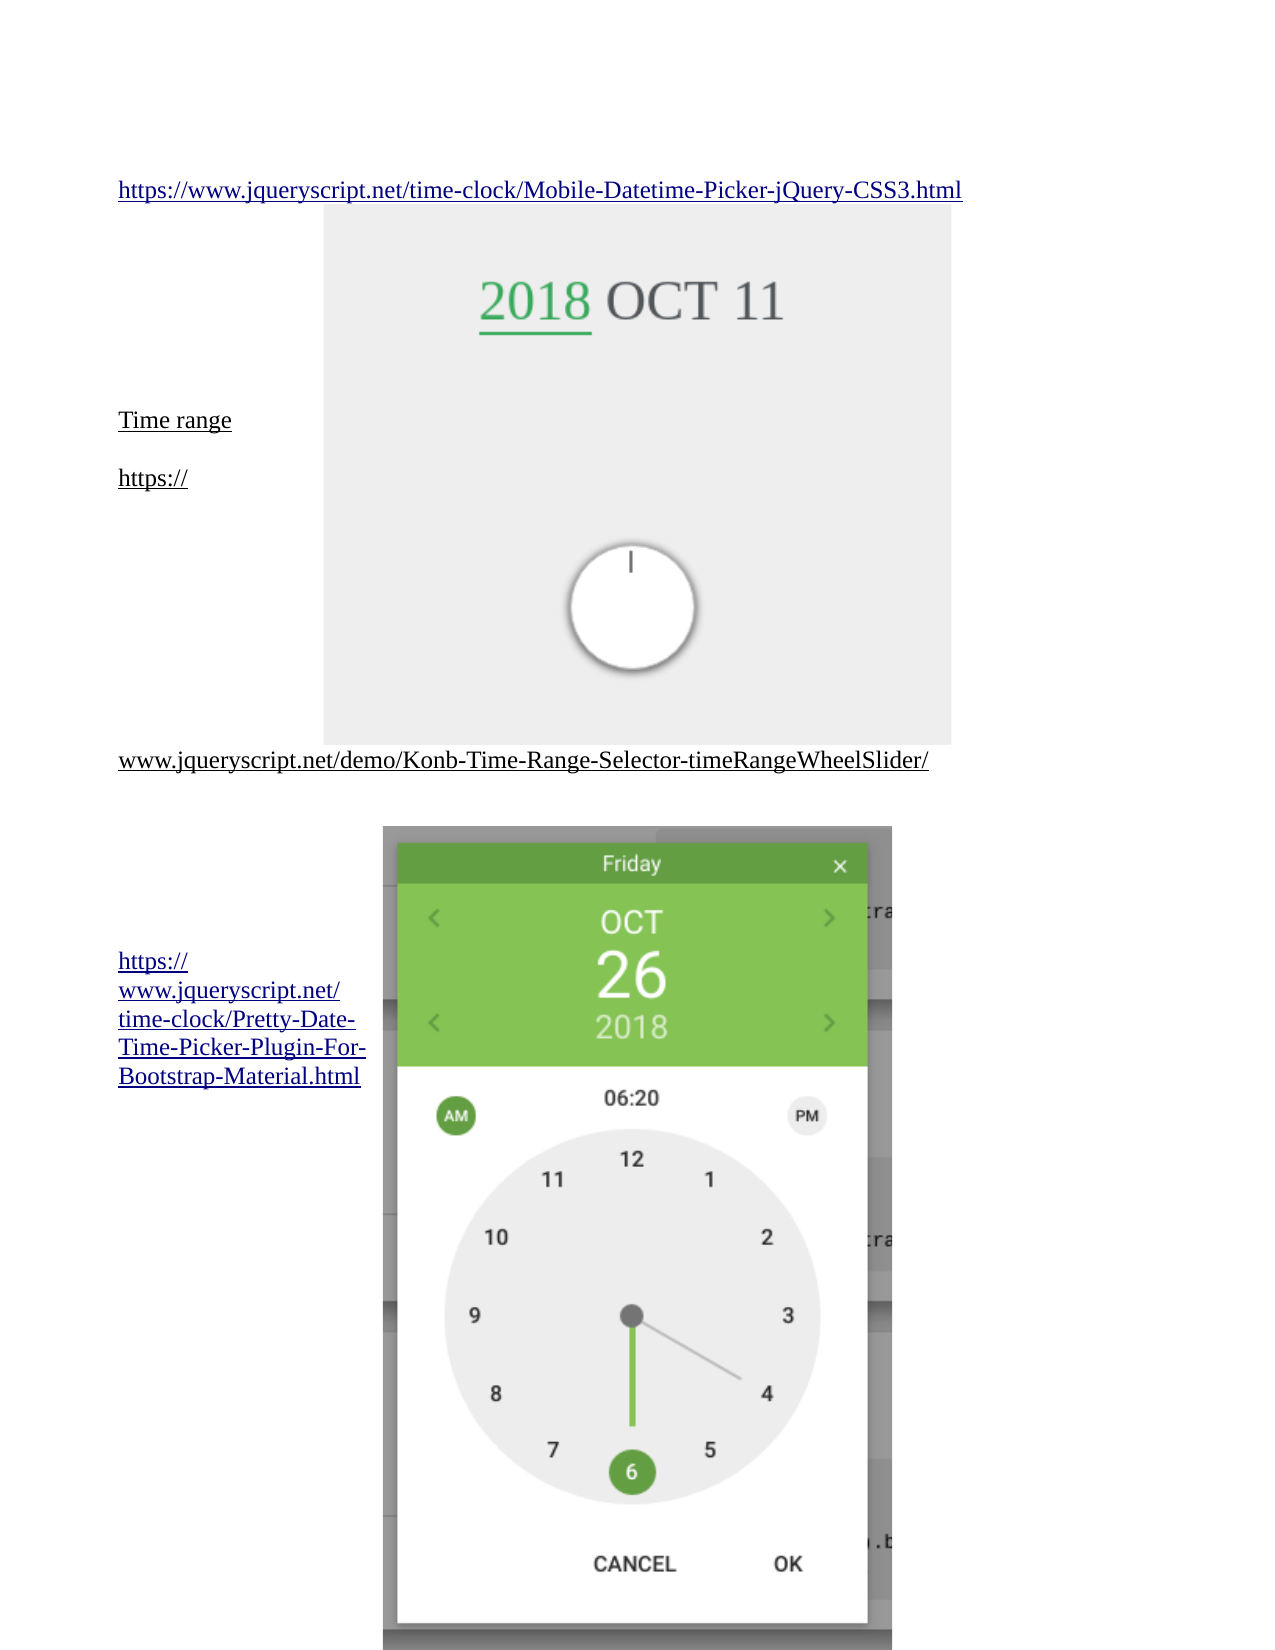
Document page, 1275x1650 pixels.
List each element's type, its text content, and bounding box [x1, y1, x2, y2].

text [893, 946, 1157, 1090]
text https://www.jqueryscript.net/time-clock/Mobile-Datetime-Picker-jQuery-CSS3.html [118, 176, 1157, 204]
text Time range [118, 406, 323, 434]
text https://www.jqueryscript.net/demo/Konb-Time-Range-Selector-timeRangeWheelSlider/ [118, 463, 1157, 774]
picture [382, 826, 893, 1650]
picture [323, 204, 952, 745]
text [952, 406, 1157, 434]
text https://www.jqueryscript.net/time-clock/Pretty-Date-Time-Picker-Plugin-For-Bootstrap-Material.html [118, 946, 382, 1090]
